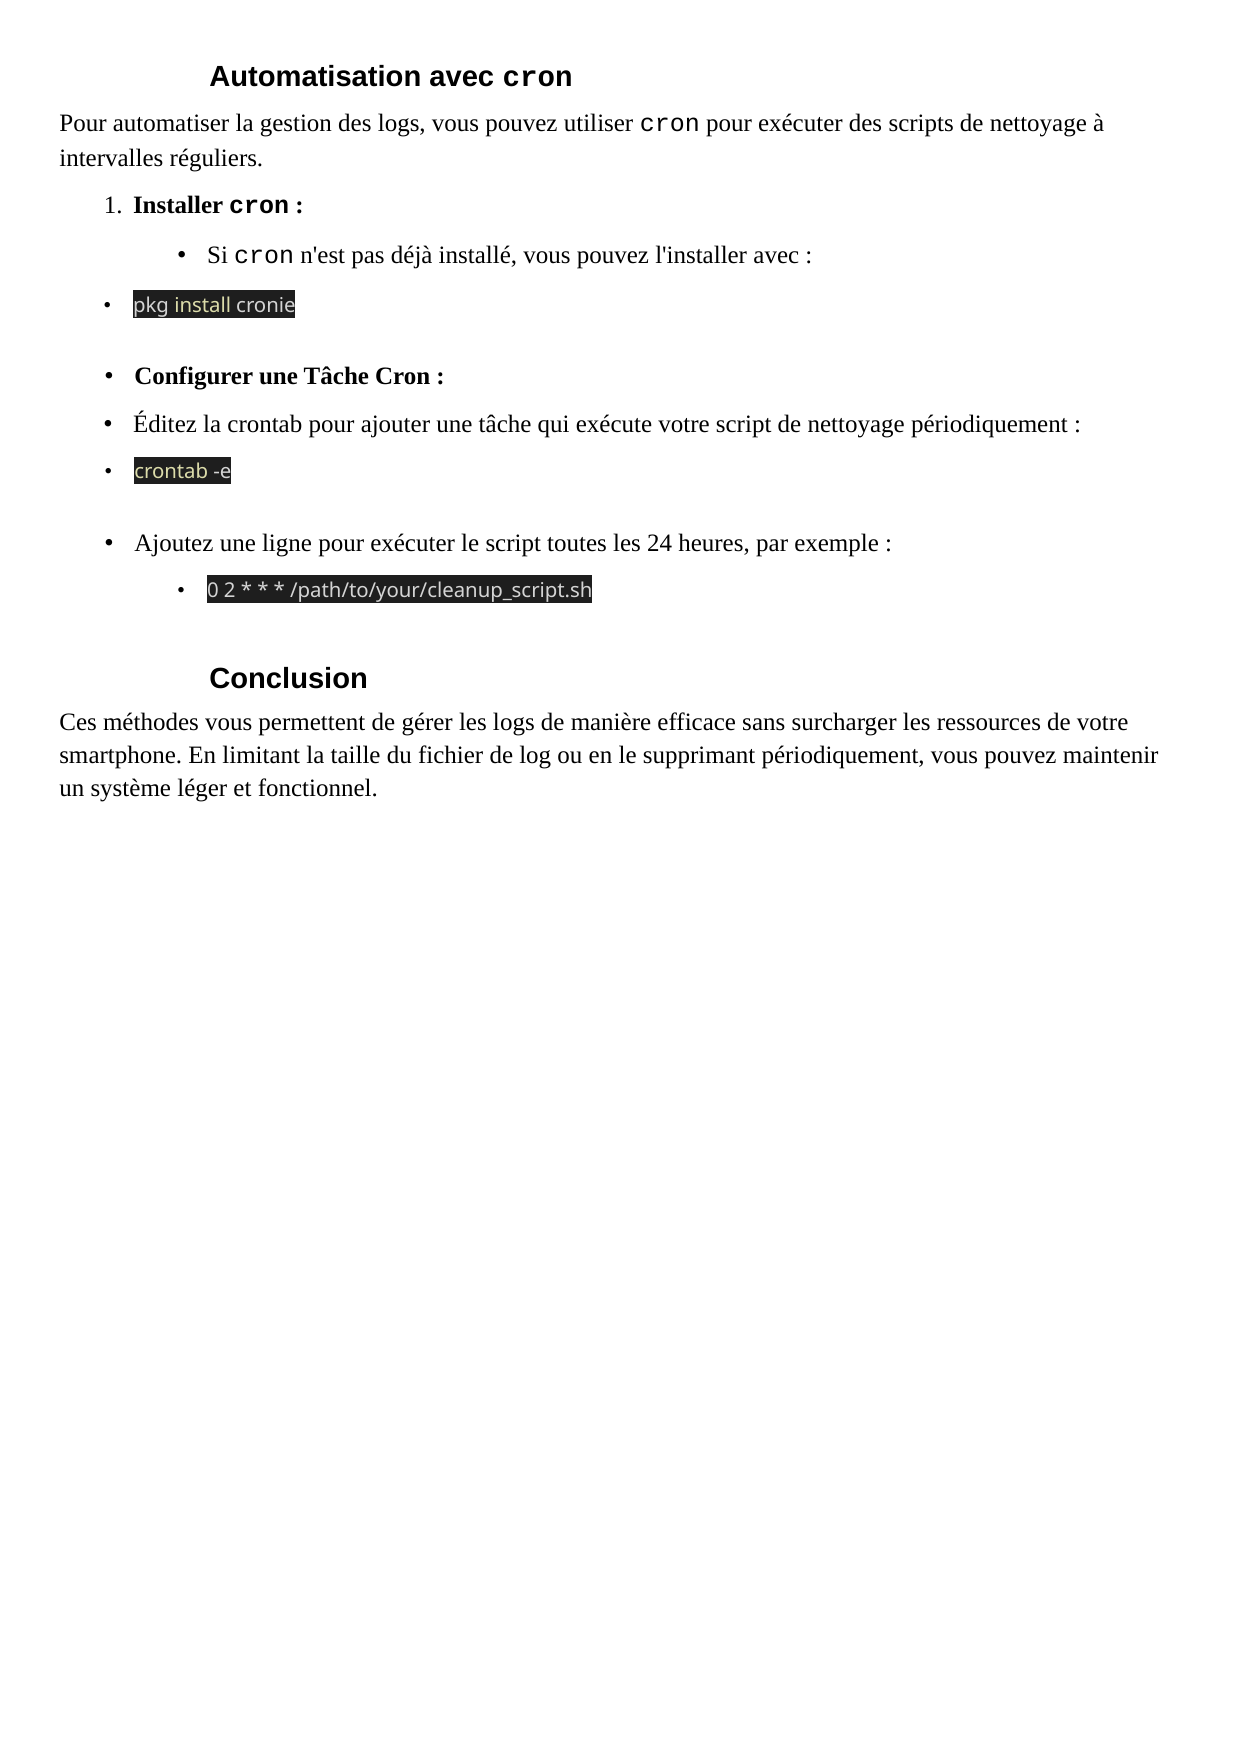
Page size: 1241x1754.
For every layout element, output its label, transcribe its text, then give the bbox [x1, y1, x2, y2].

subtitle Automatisation avec cron [172, 59, 1181, 95]
list crontab -e [104, 457, 1181, 484]
list pkg install cronie [103, 290, 1181, 318]
list Ajoutez une ligne pour exécuter le script toutes les 24 heures, par exemple : [104, 528, 1181, 556]
list Éditez la crontab pour ajouter une tâche qui exécute votre script de nettoyage périodiquement : [103, 409, 1181, 438]
list Installer cron : [103, 190, 1181, 221]
list Configurer une Tâche Cron : [104, 361, 1181, 390]
text Ces méthodes vous permettent de gérer les logs de manière efficace sans surcharger les ressources de votre smartphone. En limitant la taille du fichier de log ou en le supprimant périodiquement, vous pouvez maintenir un système léger et fonctionnel. [59, 707, 1181, 802]
list Si cron n'est pas déjà installé, vous pouvez l'installer avec : [177, 240, 1181, 271]
list 0 2 * * * /path/to/your/cleanup_script.sh [177, 575, 1181, 603]
subtitle Conclusion [172, 661, 1181, 694]
text Pour automatiser la gestion des logs, vous pouvez utiliser cron pour exécuter des scripts de nettoyage à intervalles réguliers. [59, 108, 1181, 172]
